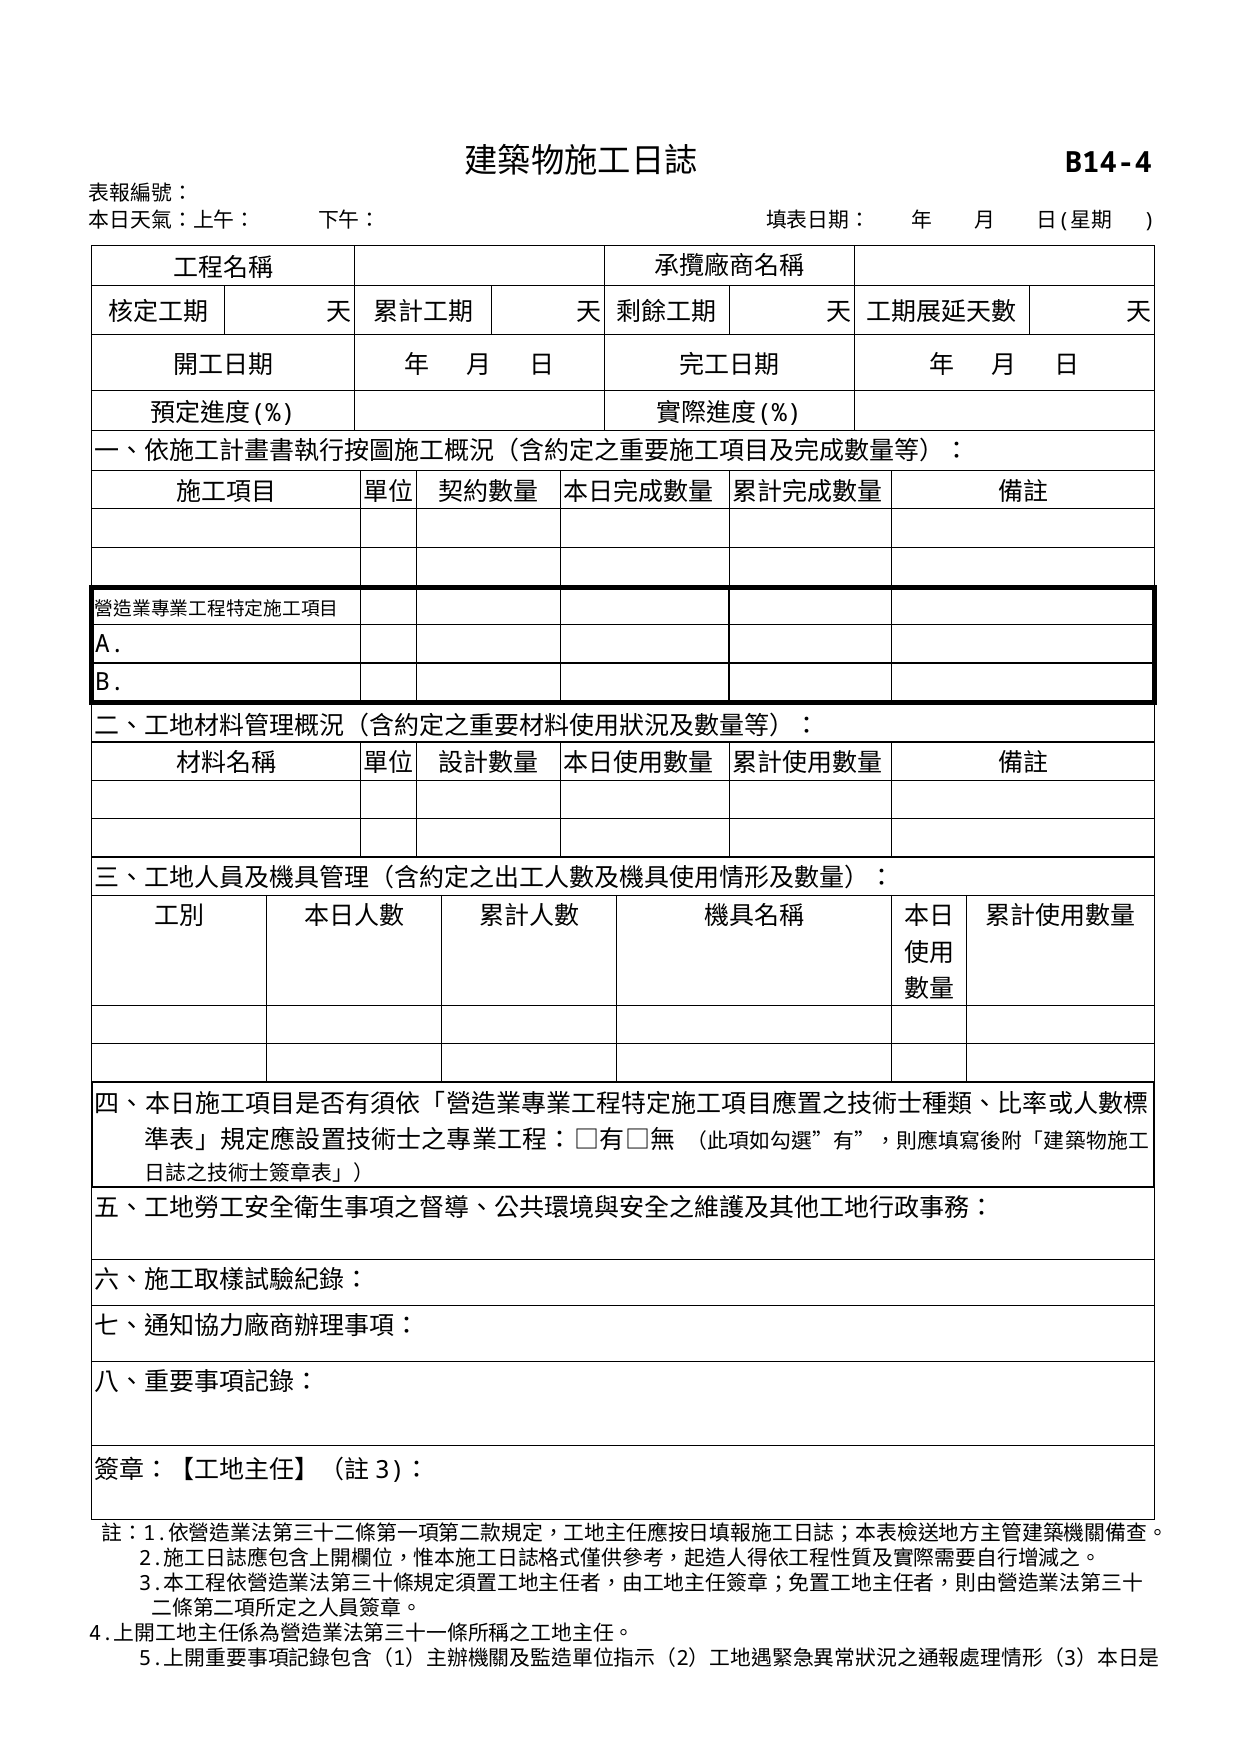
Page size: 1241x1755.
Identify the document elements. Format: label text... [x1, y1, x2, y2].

table_cell 累計使用數量 [730, 743, 891, 780]
table_cell 一、依施工計畫書執行按圖施工概況（含約定之重要施工項目及完成數量等）： [92, 431, 1154, 470]
table_cell [892, 590, 1152, 624]
table_cell [892, 1044, 966, 1081]
table_cell 累計工期 [355, 286, 491, 334]
table_cell 八、重要事項記錄： [92, 1362, 1154, 1445]
table_cell 開工日期 [92, 335, 354, 390]
table_cell [92, 548, 360, 585]
table_cell 本日使用數量 [892, 896, 966, 1004]
table_cell 六、施工取樣試驗紀錄： [92, 1260, 1154, 1305]
table_cell 累計使用數量 [967, 896, 1154, 1004]
table_cell B. [94, 664, 360, 700]
text 本日天氣：上午： 下午： 填表日期： 年 月 日(星期 ) [89, 205, 1240, 232]
table_cell 四、本日施工項目是否有須依「營造業專業工程特定施工項目應置之技術士種類、比率或人數標準表」規定應設置技術士之專業工程：□有□無 （此項如勾選”有”，則應填寫後附「建築物施工日誌之技術士簽章表」） [93, 1083, 1153, 1186]
table_cell [361, 548, 416, 585]
table_cell 營造業專業工程特定施工項目 [94, 590, 360, 624]
table_cell [967, 1006, 1154, 1043]
table_cell [892, 1006, 966, 1043]
table_cell A. [94, 625, 360, 662]
table_cell [92, 1006, 266, 1043]
text 2.施工日誌應包含上開欄位，惟本施工日誌格式僅供參考，起造人得依工程性質及實際需要自行增減之。 [139, 1545, 1152, 1570]
table_cell [730, 625, 891, 662]
table_cell [92, 781, 360, 818]
table_cell [361, 625, 416, 662]
table_cell 備註 [892, 471, 1154, 508]
table_cell [361, 590, 416, 624]
table_cell 完工日期 [605, 335, 854, 390]
table_cell [730, 664, 891, 700]
table_cell [730, 509, 891, 547]
table_header 承攬廠商名稱 [605, 246, 854, 285]
table_cell 天 [225, 286, 354, 334]
table_cell [892, 548, 1154, 585]
table_cell 材料名稱 [92, 743, 360, 780]
table_cell [617, 1044, 891, 1081]
table_cell [417, 664, 560, 700]
table_cell [892, 509, 1154, 547]
table_cell 年 月 日 [855, 335, 1154, 390]
text 註：1.依營造業法第三十二條第一項第二款規定，工地主任應按日填報施工日誌；本表檢送地方主管建築機關備查。 [101, 1520, 1152, 1545]
table_cell [730, 590, 891, 624]
text 5.上開重要事項記錄包含（1）主辦機關及監造單位指示（2）工地遇緊急異常狀況之通報處理情形（3）本日是 [139, 1645, 1163, 1670]
table_cell 單位 [361, 471, 416, 508]
table_cell [355, 391, 604, 430]
table_cell 契約數量 [417, 471, 560, 508]
table_cell 單位 [361, 743, 416, 780]
table_cell [417, 548, 560, 585]
table_cell [442, 1006, 616, 1043]
table_cell 三、工地人員及機具管理（含約定之出工人數及機具使用情形及數量）： [92, 858, 1154, 895]
table_cell [892, 625, 1152, 662]
table_cell [267, 1044, 441, 1081]
table_header [855, 246, 1154, 285]
table_cell 年 月 日 [355, 335, 604, 390]
table_header 工程名稱 [92, 246, 354, 285]
table_cell [361, 509, 416, 547]
table_cell [417, 625, 560, 662]
text 表報編號： [89, 178, 1152, 205]
table_cell [417, 819, 560, 856]
table_cell [417, 509, 560, 547]
table_cell [417, 590, 560, 624]
table_cell [92, 819, 360, 856]
table_cell [361, 781, 416, 818]
table_cell [92, 509, 360, 547]
table_cell 七、通知協力廠商辦理事項： [92, 1306, 1154, 1361]
table_cell [617, 1006, 891, 1043]
table_cell 本日人數 [267, 896, 441, 1004]
table_cell [442, 1044, 616, 1081]
table_cell 機具名稱 [617, 896, 891, 1004]
table_cell [561, 781, 729, 818]
table_cell 天 [730, 286, 854, 334]
table_cell 二、工地材料管理概況（含約定之重要材料使用狀況及數量等）： [92, 705, 1154, 741]
table_cell [730, 781, 891, 818]
table_cell [892, 664, 1152, 700]
table_cell [730, 548, 891, 585]
text 建築物施工日誌 B14-4 [89, 149, 1152, 178]
table_cell [561, 590, 728, 624]
table_cell 設計數量 [417, 743, 560, 780]
table_cell 累計完成數量 [730, 471, 891, 508]
table_cell 工別 [92, 896, 266, 1004]
table_cell [92, 1044, 266, 1081]
table_cell 施工項目 [92, 471, 360, 508]
table_cell [967, 1044, 1154, 1081]
table_cell [267, 1006, 441, 1043]
table_cell [892, 781, 1154, 818]
table_cell 累計人數 [442, 896, 616, 1004]
table_cell [561, 819, 729, 856]
text 4.上開工地主任係為營造業法第三十一條所稱之工地主任。 [89, 1620, 1163, 1645]
table_header [355, 246, 604, 285]
table_cell 核定工期 [92, 286, 224, 334]
table_cell [892, 819, 1154, 856]
table_cell [361, 819, 416, 856]
table_cell [561, 625, 728, 662]
table_cell 天 [1030, 286, 1154, 334]
table_cell 天 [492, 286, 604, 334]
table_cell 預定進度(%) [92, 391, 354, 430]
table_cell 剩餘工期 [605, 286, 729, 334]
text 3.本工程依營造業法第三十條規定須置工地主任者，由工地主任簽章；免置工地主任者，則由營造業法第三十二條第二項所定之人員簽章。 [139, 1570, 1163, 1620]
table_cell 工期展延天數 [855, 286, 1029, 334]
table_cell 本日使用數量 [561, 743, 729, 780]
table_cell [855, 391, 1154, 430]
table_cell 本日完成數量 [561, 471, 729, 508]
table_cell 簽章：【工地主任】（註3)： [92, 1446, 1154, 1519]
table_cell 備註 [892, 743, 1154, 780]
table_cell [561, 548, 729, 585]
table_cell [730, 819, 891, 856]
table_cell [561, 664, 728, 700]
table_cell 五、工地勞工安全衛生事項之督導、公共環境與安全之維護及其他工地行政事務： [92, 1188, 1154, 1259]
table_cell 實際進度(%) [605, 391, 854, 430]
table_cell [417, 781, 560, 818]
table_cell [561, 509, 729, 547]
table_cell [361, 664, 416, 700]
